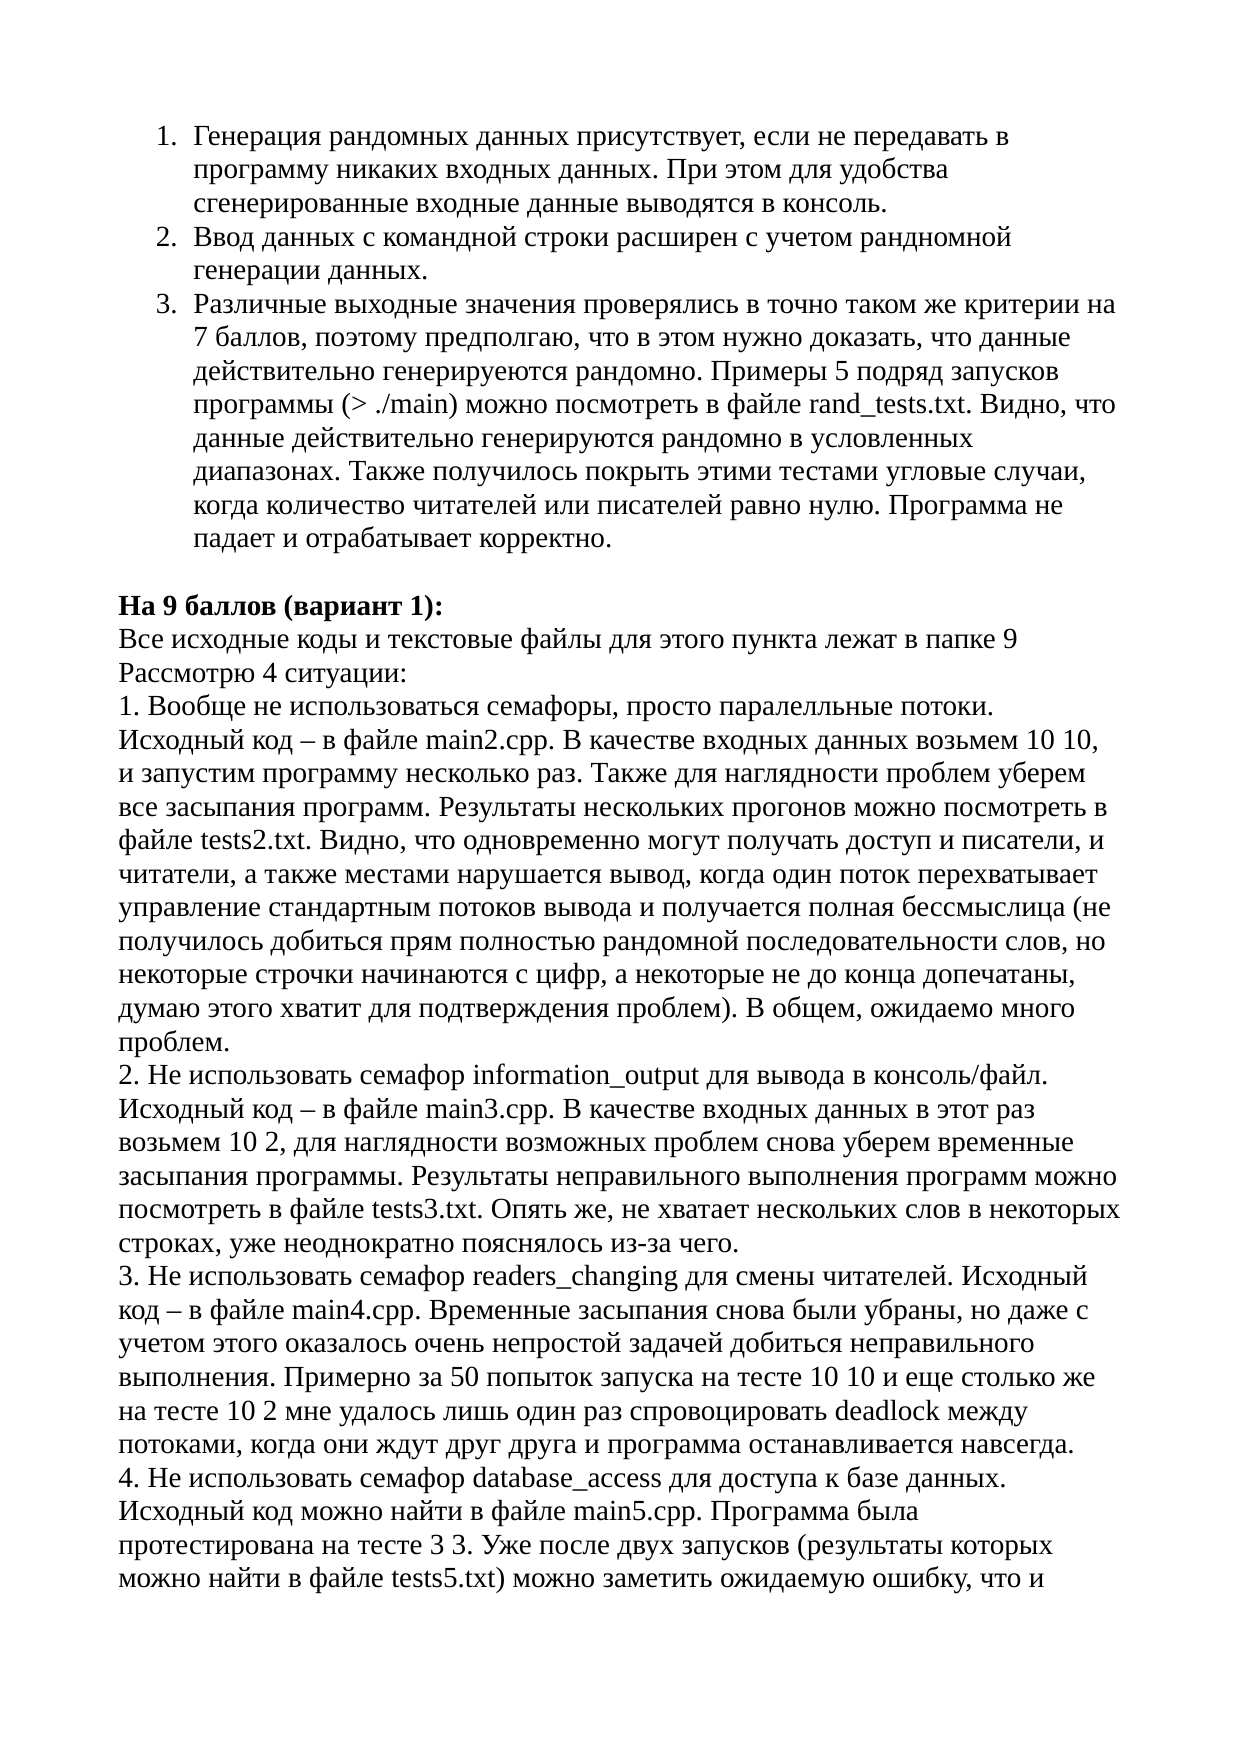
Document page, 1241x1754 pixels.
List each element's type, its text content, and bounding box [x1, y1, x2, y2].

text Исходный код – в файле main2.cpp. В качестве входных данных возьмем 10 10, и запустим программу несколько раз. Также для наглядности проблем уберем все засыпания программ. Результаты нескольких прогонов можно посмотреть в файле tests2.txt. Видно, что одновременно могут получать доступ и писатели, и читатели, а также местами нарушается вывод, когда один поток перехватывает управление стандартным потоков вывода и получается полная бессмыслица (не получилось добиться прям полностью рандомной последовательности слов, но некоторые строчки начинаются с цифр, а некоторые не до конца допечатаны, думаю этого хватит для подтверждения проблем). В общем, ожидаемо много проблем. [118, 722, 1122, 1057]
list Ввод данных с командной строки расширен с учетом рандномной генерации данных. [156, 219, 1122, 286]
text 1. Вообще не использоваться семафоры, просто паралелльные потоки. [118, 688, 1122, 722]
text Рассмотрю 4 ситуации: [118, 655, 1122, 688]
list Различные выходные значения проверялись в точно таком же критерии на 7 баллов, поэтому предполгаю, что в этом нужно доказать, что данные действительно генерируеются рандомно. Примеры 5 подряд запусков программы (> ./main) можно посмотреть в файле rand_tests.txt. Видно, что данные действительно генерируются рандомно в условленных диапазонах. Также получилось покрыть этими тестами угловые случаи, когда количество читателей или писателей равно нулю. Программа не падает и отрабатывает корректно. [156, 286, 1122, 554]
text На 9 баллов (вариант 1): [118, 588, 1122, 621]
text Исходный код – в файле main3.cpp. В качестве входных данных в этот раз возьмем 10 2, для наглядности возможных проблем снова уберем временные засыпания программы. Результаты неправильного выполнения программ можно посмотреть в файле tests3.txt. Опять же, не хватает нескольких слов в некоторых строках, уже неоднократно пояснялось из-за чего. [118, 1091, 1122, 1258]
list Генерация рандомных данных присутствует, если не передавать в программу никаких входных данных. При этом для удобства сгенерированные входные данные выводятся в консоль. [156, 118, 1122, 219]
text 3. Не использовать семафор readers_changing для смены читателей. Исходный код – в файле main4.cpp. Временные засыпания снова были убраны, но даже с учетом этого оказалось очень непростой задачей добиться неправильного выполнения. Примерно за 50 попыток запуска на тесте 10 10 и еще столько же на тесте 10 2 мне удалось лишь один раз спровоцировать deadlock между потоками, когда они ждут друг друга и программа останавливается навсегда. [118, 1258, 1122, 1460]
text 2. Не использовать семафор information_output для вывода в консоль/файл. [118, 1057, 1122, 1091]
text 4. Не использовать семафор database_access для доступа к базе данных. Исходный код можно найти в файле main5.cpp. Программа была протестирована на тесте 3 3. Уже после двух запусков (результаты которых можно найти в файле tests5.txt) можно заметить ожидаемую ошибку, что и [118, 1460, 1122, 1594]
text Все исходные коды и текстовые файлы для этого пункта лежат в папке 9 [118, 621, 1122, 655]
